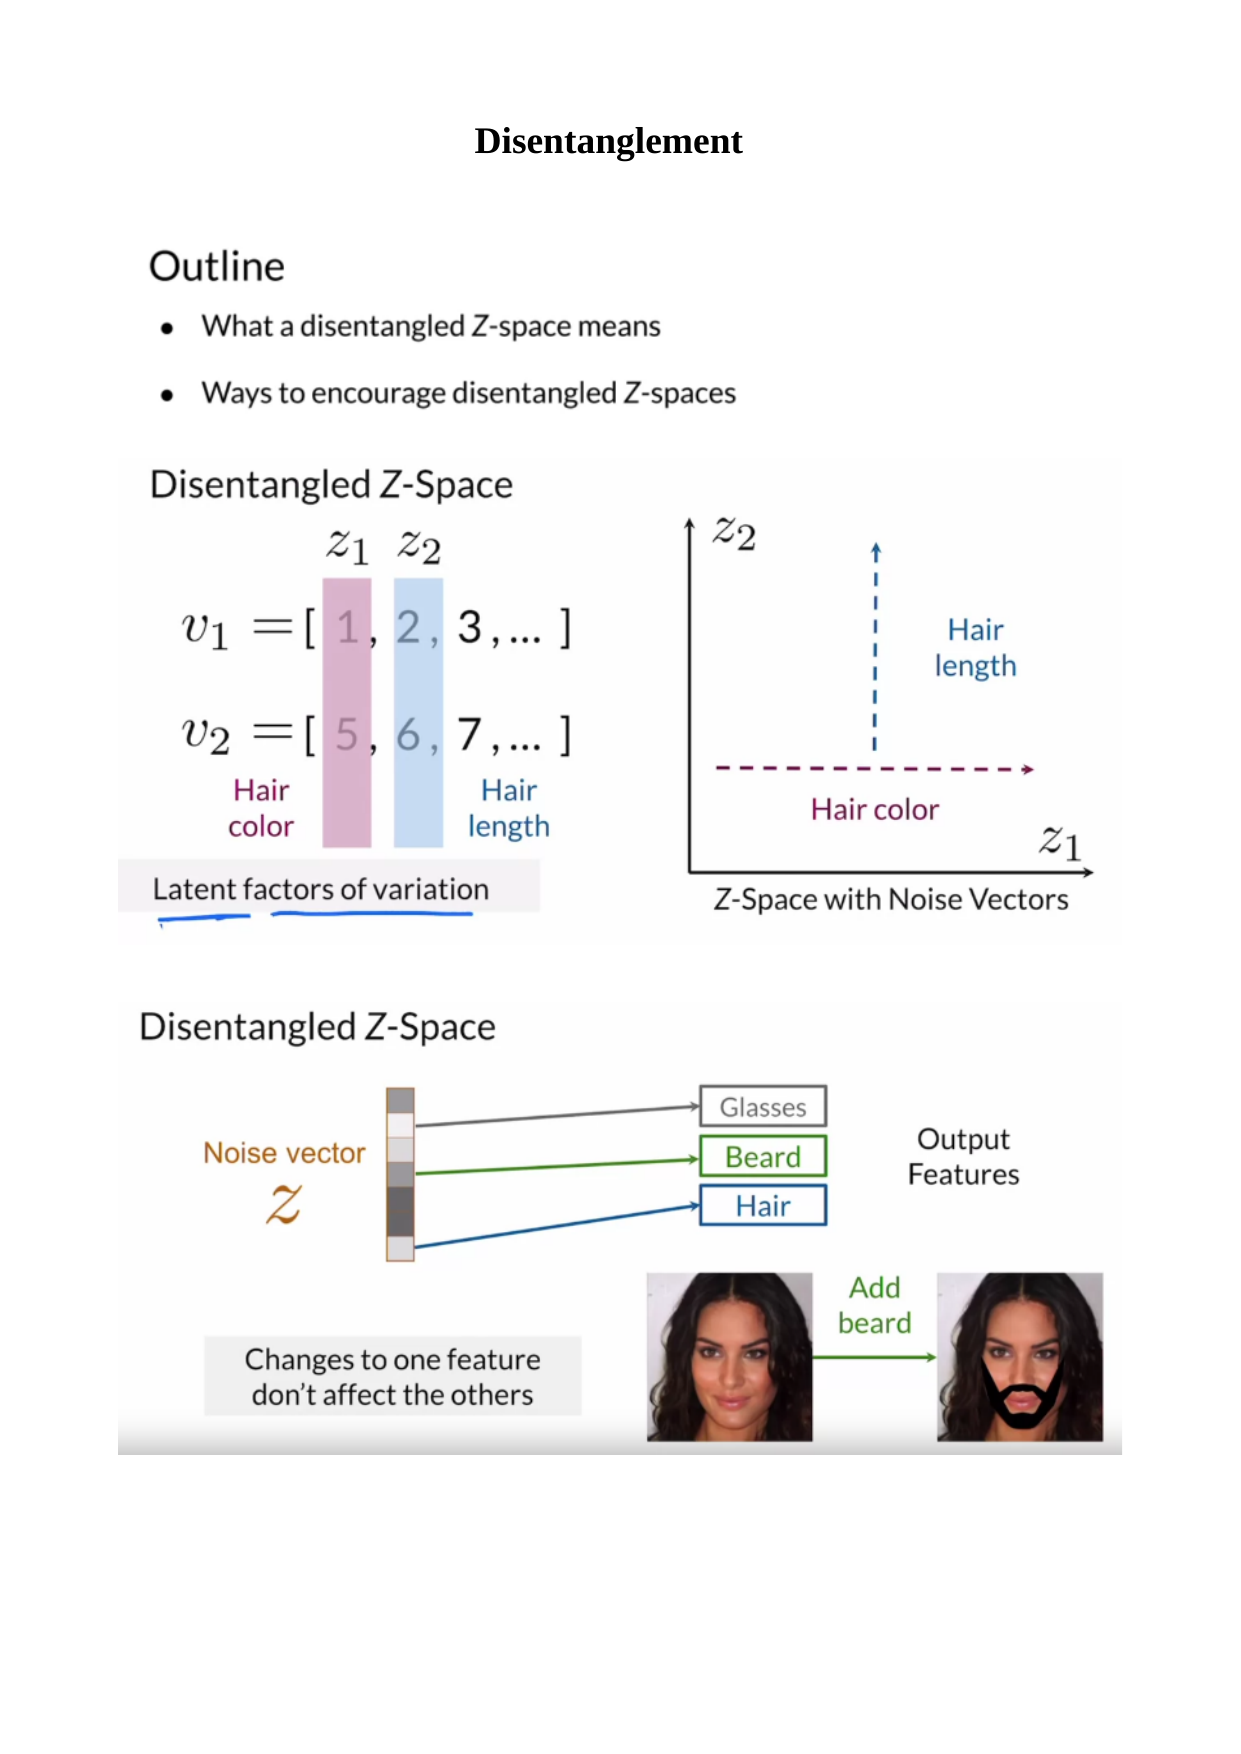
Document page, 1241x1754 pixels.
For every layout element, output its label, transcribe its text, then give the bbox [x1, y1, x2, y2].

subtitle Disentanglement [118, 118, 1122, 161]
picture [118, 1002, 1123, 1455]
picture [118, 458, 1123, 945]
picture [118, 236, 1123, 430]
